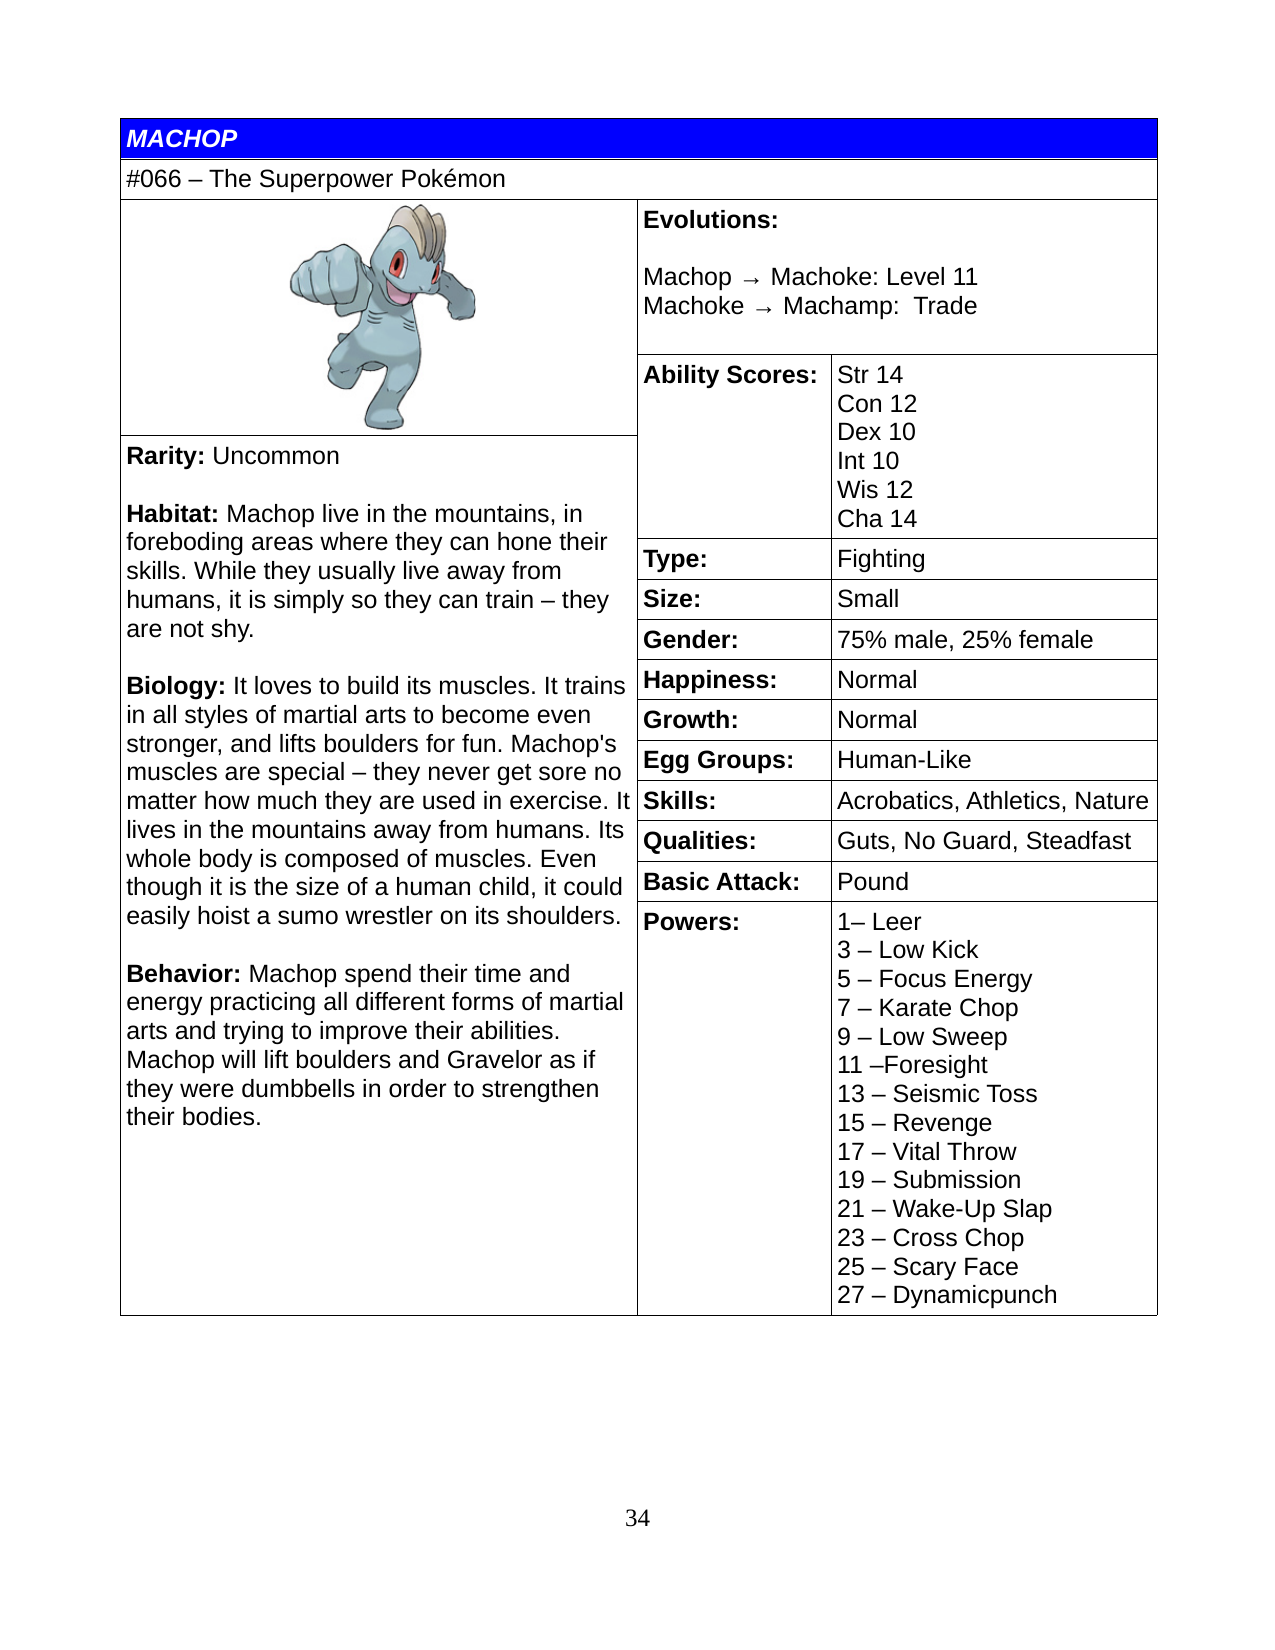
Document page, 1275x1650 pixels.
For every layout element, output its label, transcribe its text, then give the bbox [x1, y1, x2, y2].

table_cell Growth: [638, 700, 831, 740]
table_cell Str 14 Con 12 Dex 10 Int 10 Wis 12 Cha 14 [832, 355, 1157, 538]
table_cell Type: [638, 539, 831, 578]
table_cell Happiness: [638, 660, 831, 699]
table_cell Human-Like [832, 741, 1157, 780]
table_cell 1– Leer 3 – Low Kick 5 – Focus Energy 7 – Karate Chop 9 – Low Sweep 11 –Foresight 13 – Seismic Toss 15 – Revenge 17 – Vital Throw 19 – Submission 21 – Wake-Up Slap 23 – Cross Chop 25 – Scary Face 27 – Dynamicpunch [832, 902, 1157, 1315]
table_cell Pound [832, 862, 1157, 901]
table_header MACHOP [121, 119, 1157, 158]
table_cell #066 – The Superpower Pokémon [121, 160, 1157, 199]
table_cell Rarity: Uncommon Habitat: Machop live in the mountains, in foreboding areas where they can hone their skills. While they usually live away from humans, it is simply so they can train – they are not shy. Biology: It loves to build its muscles. It trains in all styles of martial arts to become even stronger, and lifts boulders for fun. Machop's muscles are special – they never get sore no matter how much they are used in exercise. It lives in the mountains away from humans. Its whole body is composed of muscles. Even though it is the size of a human child, it could easily hoist a sumo wrestler on its shoulders. Behavior: Machop spend their time and energy practicing all different forms of martial arts and trying to improve their abilities. Machop will lift boulders and Gravelor as if they were dumbbells in order to strengthen their bodies. [121, 436, 637, 1315]
picture [281, 204, 476, 430]
table_cell Gender: [638, 620, 831, 659]
table_cell Size: [638, 580, 831, 619]
table_cell 75% male, 25% female [832, 620, 1157, 659]
table_cell Fighting [832, 539, 1157, 578]
table_cell Powers: [638, 902, 831, 1315]
table_cell Normal [832, 660, 1157, 699]
table_cell Basic Attack: [638, 862, 831, 901]
table_cell Egg Groups: [638, 741, 831, 780]
table_cell Normal [832, 700, 1157, 740]
table_cell Skills: [638, 781, 831, 820]
table_cell Guts, No Guard, Steadfast [832, 821, 1157, 861]
table_cell Qualities: [638, 821, 831, 861]
table_cell Small [832, 580, 1157, 619]
table_cell Evolutions: Machop → Machoke: Level 11 Machoke → Machamp: Trade [638, 200, 1157, 354]
table_cell [121, 200, 637, 435]
table_cell Ability Scores: [638, 355, 831, 538]
table_cell Acrobatics, Athletics, Nature [832, 781, 1157, 820]
